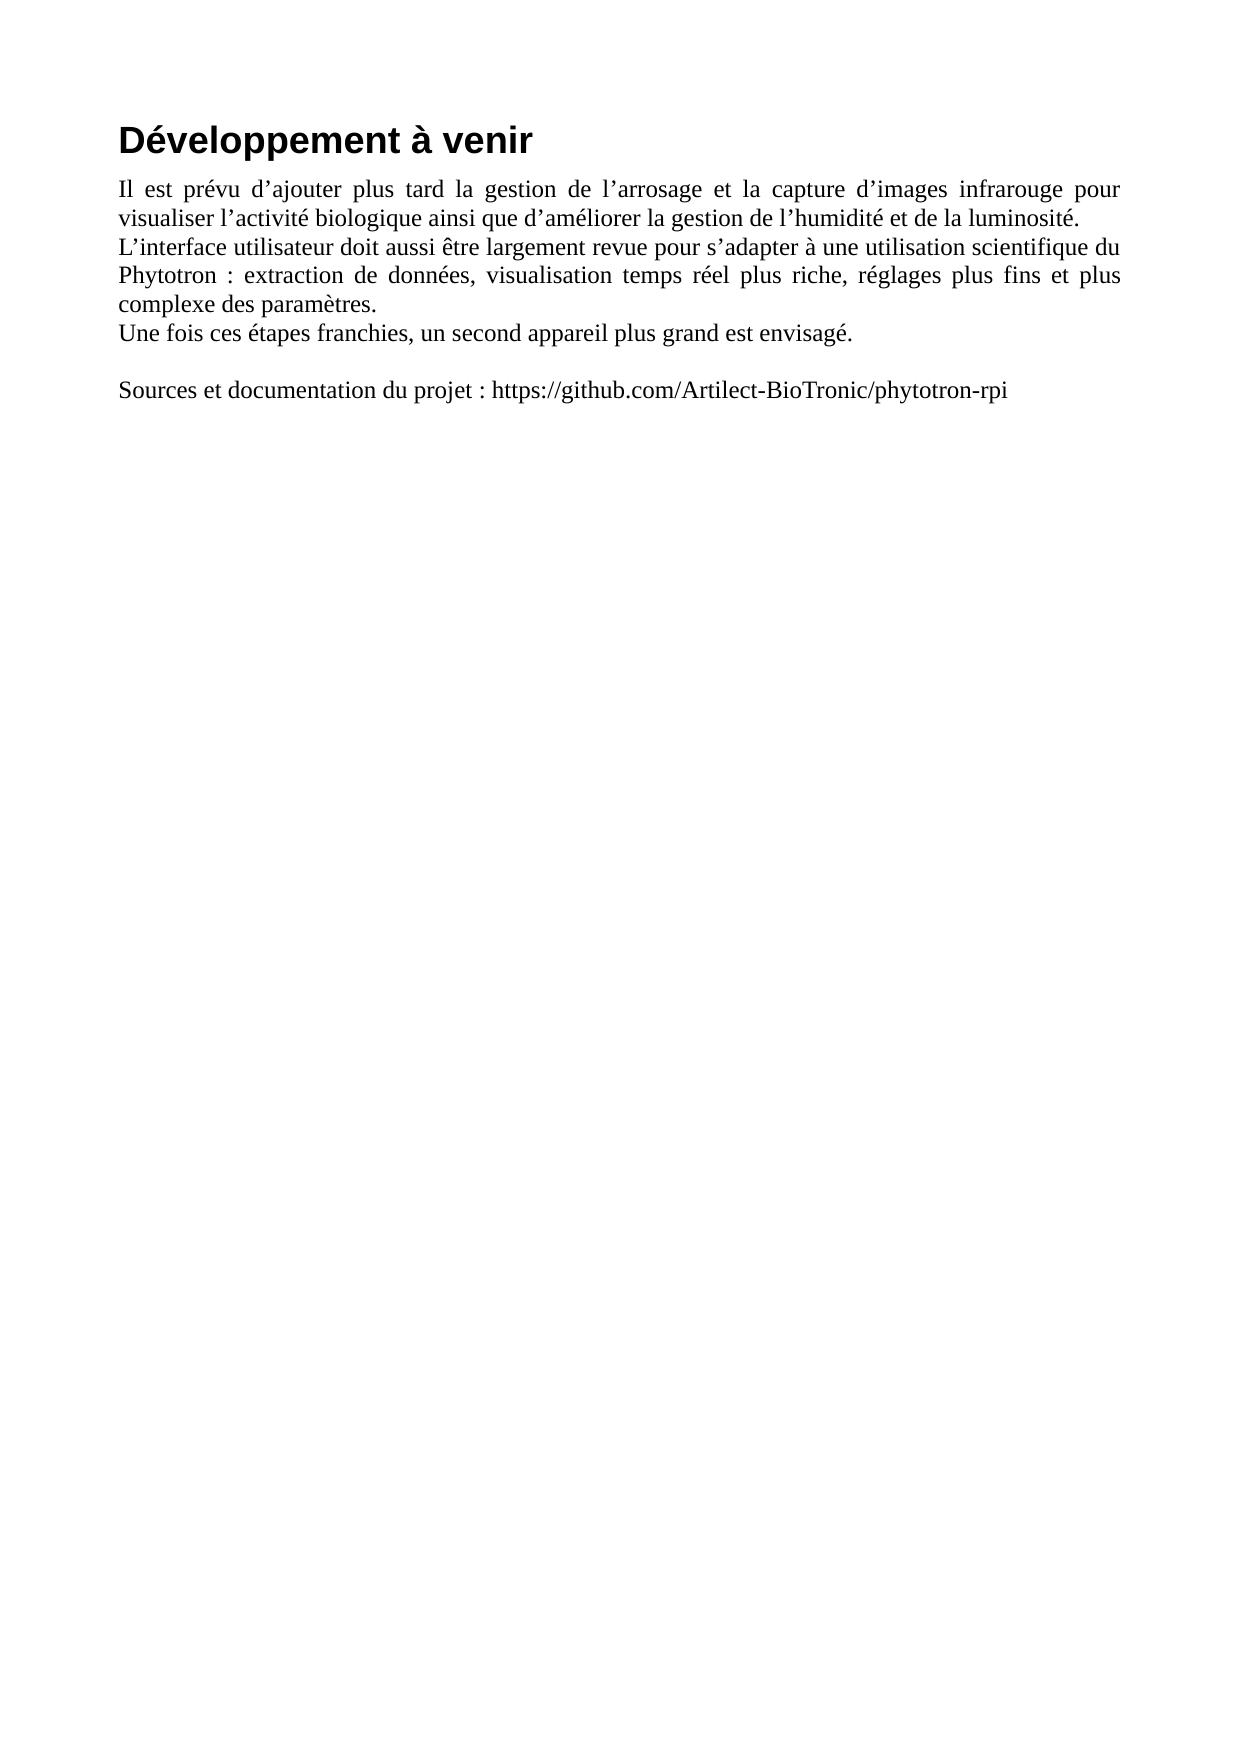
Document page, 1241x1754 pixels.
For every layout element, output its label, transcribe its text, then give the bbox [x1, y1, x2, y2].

text L’interface utilisateur doit aussi être largement revue pour s’adapter à une utilisation scientifique du Phytotron : extraction de données, visualisation temps réel plus riche, réglages plus fins et plus complexe des paramètres. [118, 232, 1122, 318]
subtitle Développement à venir [118, 118, 1122, 162]
text Il est prévu d’ajouter plus tard la gestion de l’arrosage et la capture d’images infrarouge pour visualiser l’activité biologique ainsi que d’améliorer la gestion de l’humidité et de la luminosité. [118, 174, 1122, 232]
text Une fois ces étapes franchies, un second appareil plus grand est envisagé. [118, 318, 1122, 347]
text Sources et documentation du projet : https://github.com/Artilect-BioTronic/phytotron-rpi [118, 376, 1122, 404]
